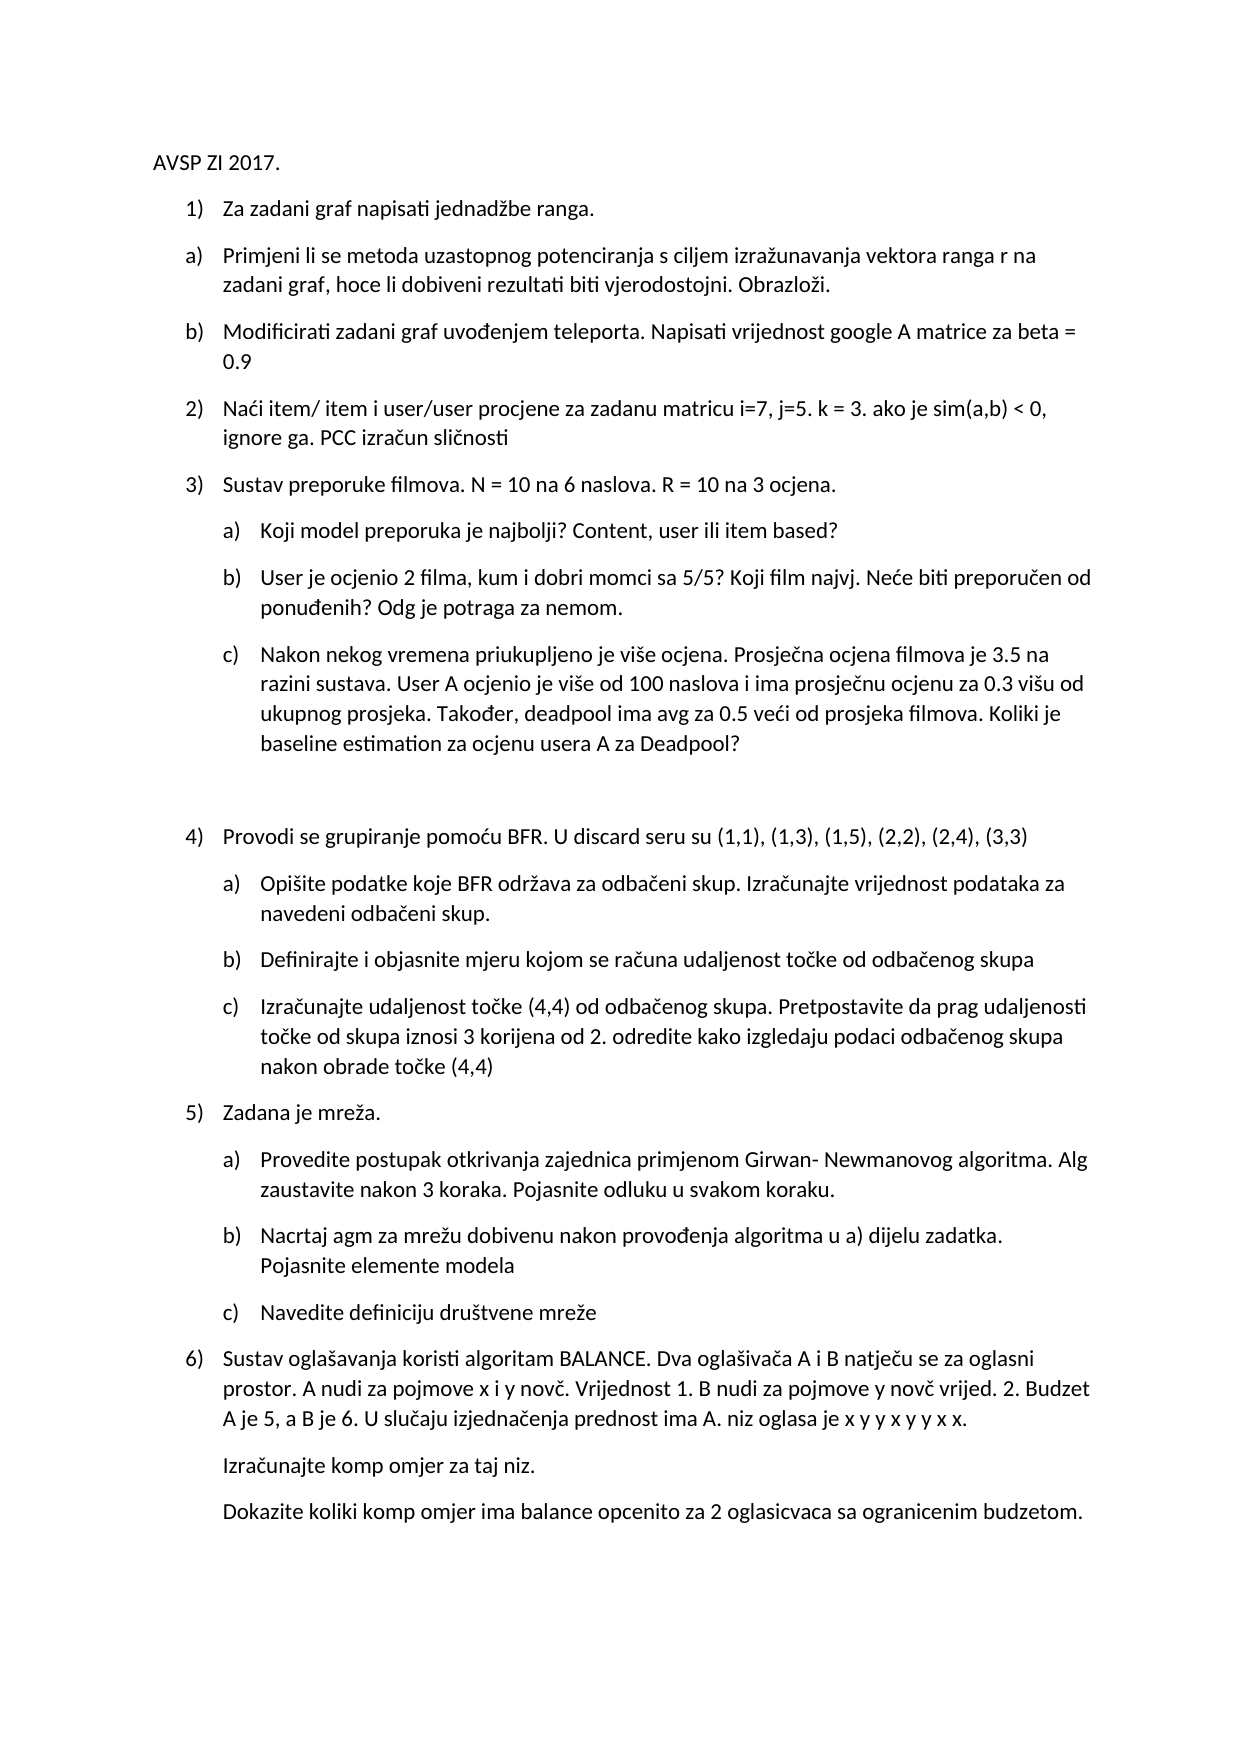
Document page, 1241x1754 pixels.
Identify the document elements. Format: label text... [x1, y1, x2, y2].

list Modificirati zadani graf uvođenjem teleporta. Napisati vrijednost google A matrice za beta = 0.9 [185, 317, 1093, 375]
list Definirajte i objasnite mjeru kojom se računa udaljenost točke od odbačenog skupa [223, 946, 1093, 973]
list Sustav oglašavanja koristi algoritam BALANCE. Dva oglašivača A i B natječu se za oglasni prostor. A nudi za pojmove x i y novč. Vrijednost 1. B nudi za pojmove y novč vrijed. 2. Budzet A je 5, a B je 6. U slučaju izjednačenja prednost ima A. niz oglasa je x y y x y y x x. [185, 1344, 1093, 1432]
list Sustav preporuke filmova. N = 10 na 6 naslova. R = 10 na 3 ocjena. [185, 470, 1093, 498]
list Opišite podatke koje BFR održava za odbačeni skup. Izračunajte vrijednost podataka za navedeni odbačeni skup. [223, 869, 1093, 927]
list User je ocjenio 2 filma, kum i dobri momci sa 5/5? Koji film najvj. Neće biti preporučen od ponuđenih? Odg je potraga za nemom. [223, 563, 1093, 621]
list Za zadani graf napisati jednadžbe ranga. [185, 194, 1093, 222]
list Primjeni li se metoda uzastopnog potenciranja s ciljem izražunavanja vektora ranga r na zadani graf, hoce li dobiveni rezultati biti vjerodostojni. Obrazloži. [185, 241, 1093, 299]
list Provodi se grupiranje pomoću BFR. U discard seru su (1,1), (1,3), (1,5), (2,2), (2,4), (3,3) [185, 822, 1093, 851]
list Nakon nekog vremena priukupljeno je više ocjena. Prosječna ocjena filmova je 3.5 na razini sustava. User A ocjenio je više od 100 naslova i ima prosječnu ocjenu za 0.3 višu od ukupnog prosjeka. Također, deadpool ima avg za 0.5 veći od prosjeka filmova. Koliki je baseline estimation za ocjenu usera A za Deadpool? [223, 640, 1093, 757]
list Koji model preporuka je najbolji? Content, user ili item based? [223, 517, 1093, 545]
text Izračunajte komp omjer za taj niz. [223, 1451, 1093, 1479]
list Izračunajte udaljenost točke (4,4) od odbačenog skupa. Pretpostavite da prag udaljenosti točke od skupa iznosi 3 korijena od 2. odredite kako izgledaju podaci odbačenog skupa nakon obrade točke (4,4) [223, 992, 1093, 1080]
text AVSP ZI 2017. [148, 148, 1093, 176]
list Nacrtaj agm za mrežu dobivenu nakon provođenja algoritma u a) dijelu zadatka. Pojasnite elemente modela [223, 1221, 1093, 1279]
list Zadana je mreža. [185, 1098, 1093, 1126]
list Provedite postupak otkrivanja zajednica primjenom Girwan- Newmanovog algoritma. Alg zaustavite nakon 3 koraka. Pojasnite odluku u svakom koraku. [223, 1145, 1093, 1203]
text Dokazite koliki komp omjer ima balance opcenito za 2 oglasicvaca sa ogranicenim budzetom. [223, 1497, 1093, 1525]
list Navedite definiciju društvene mreže [223, 1298, 1093, 1326]
list Naći item/ item i user/user procjene za zadanu matricu i=7, j=5. k = 3. ako je sim(a,b) < 0, ignore ga. PCC izračun sličnosti [185, 394, 1093, 452]
